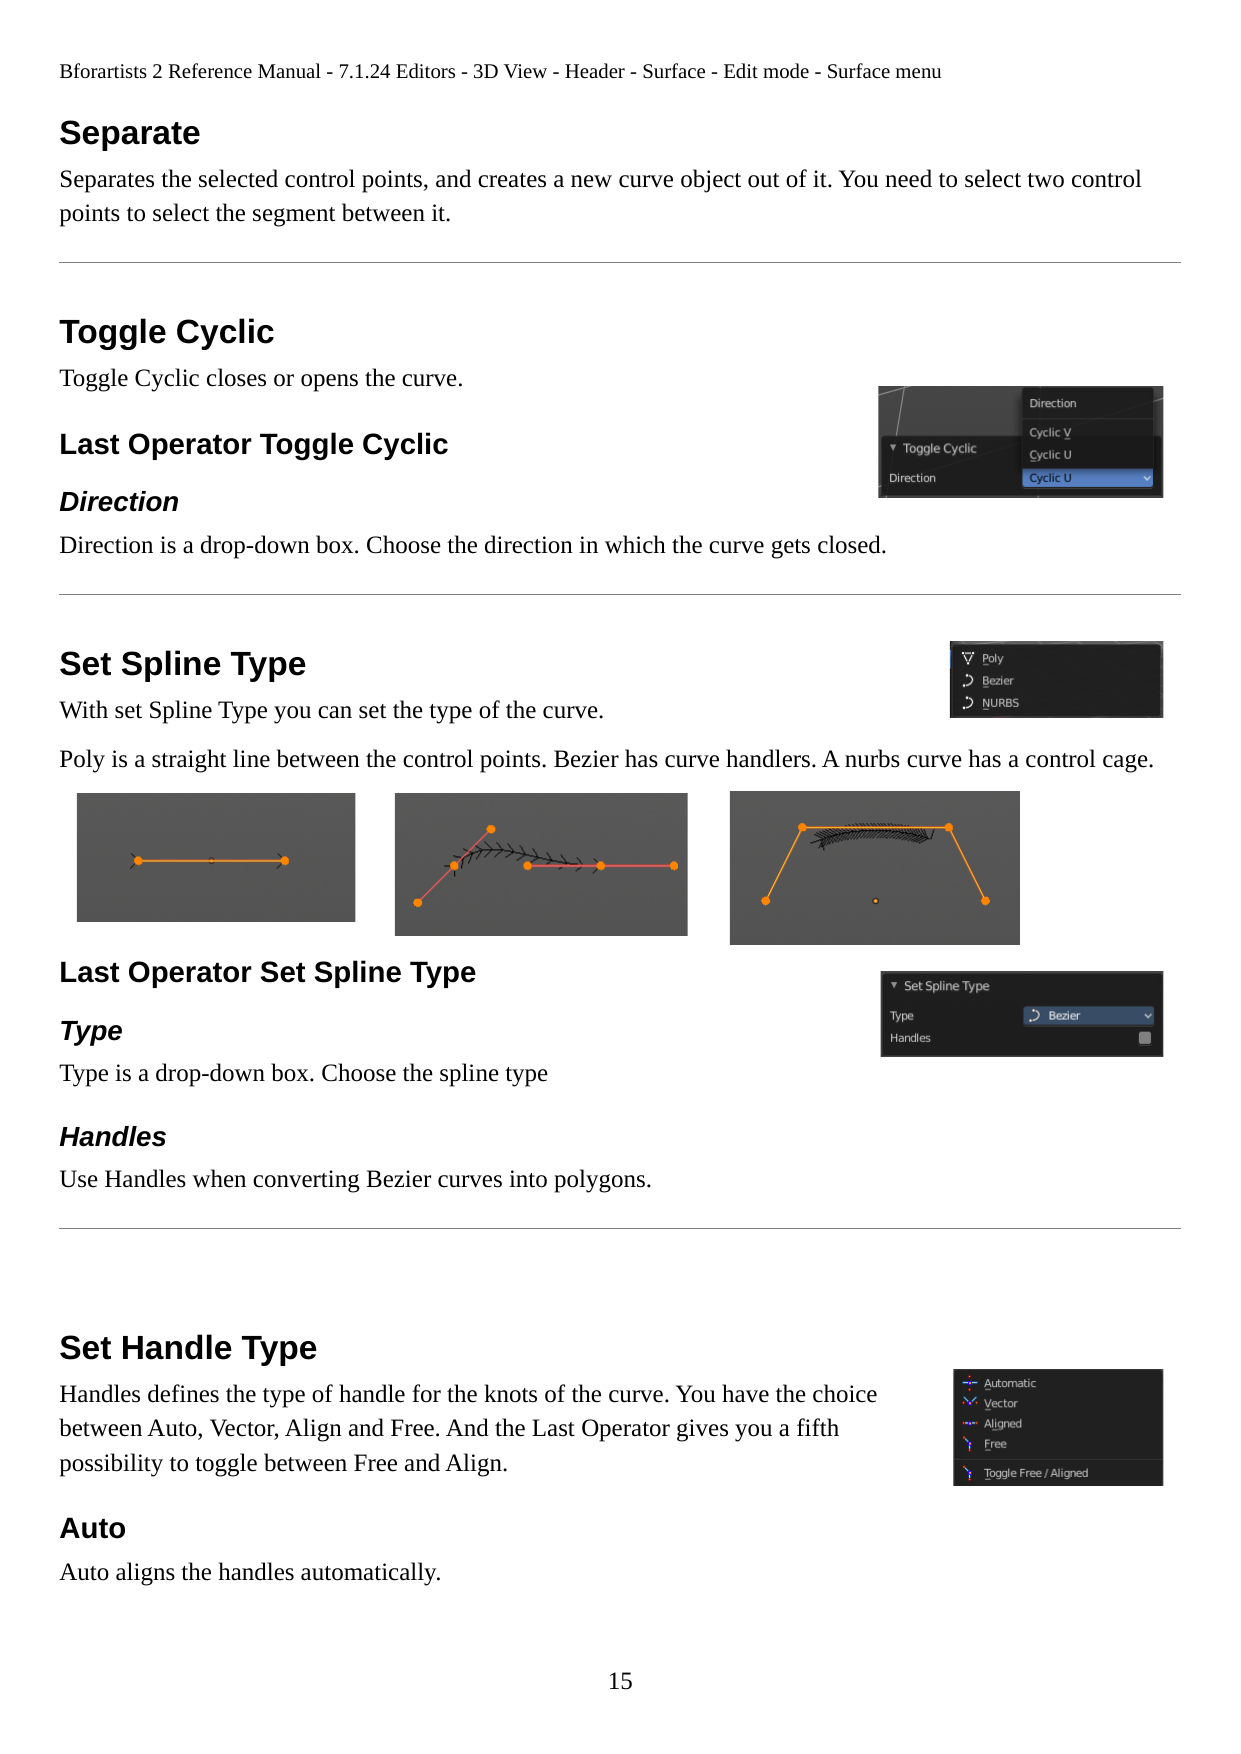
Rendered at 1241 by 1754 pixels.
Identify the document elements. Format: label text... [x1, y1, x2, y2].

text Use Handles when converting Bezier curves into polygons. [59, 1164, 1181, 1193]
subtitle [1164, 427, 1181, 461]
subtitle Separate [59, 113, 1181, 151]
text Direction is a drop-down box. Choose the direction in which the curve gets closed. [59, 530, 1181, 559]
subtitle Last Operator Toggle Cyclic [59, 427, 878, 461]
picture [729, 791, 1020, 945]
text With set Spline Type you can set the type of the curve. [59, 695, 1181, 724]
subtitle Toggle Cyclic [59, 312, 1181, 351]
subtitle Type [59, 1014, 880, 1046]
text Toggle Cyclic closes or opens the curve. [59, 363, 1181, 392]
subtitle Direction [59, 486, 1181, 518]
text Separates the selected control points, and creates a new curve object out of it. You need to select two control points to select the segment between it. [59, 164, 1181, 227]
subtitle Auto [59, 1511, 1181, 1545]
picture [878, 386, 1164, 498]
picture [949, 641, 1164, 718]
subtitle [1164, 644, 1181, 683]
text Poly is a straight line between the control points. Bezier has curve handlers. A nurbs curve has a control cage. [59, 744, 1181, 773]
text Handles defines the type of handle for the knots of the curve. You have the choice between Auto, Vector, Align and Free. And the Last Operator gives you a fifth possibility to toggle between Free and Align. [59, 1379, 953, 1476]
picture [953, 1369, 1164, 1486]
picture [394, 793, 688, 936]
subtitle Handles [59, 1120, 1181, 1152]
subtitle Last Operator Set Spline Type [59, 955, 1181, 989]
subtitle Set Handle Type [59, 1327, 1181, 1366]
text Auto aligns the handles automatically. [59, 1557, 1181, 1586]
picture [880, 971, 1164, 1057]
text Type is a drop-down box. Choose the spline type [59, 1058, 1181, 1087]
subtitle Set Spline Type [59, 644, 949, 683]
subtitle [1164, 1014, 1181, 1046]
picture [76, 793, 356, 922]
